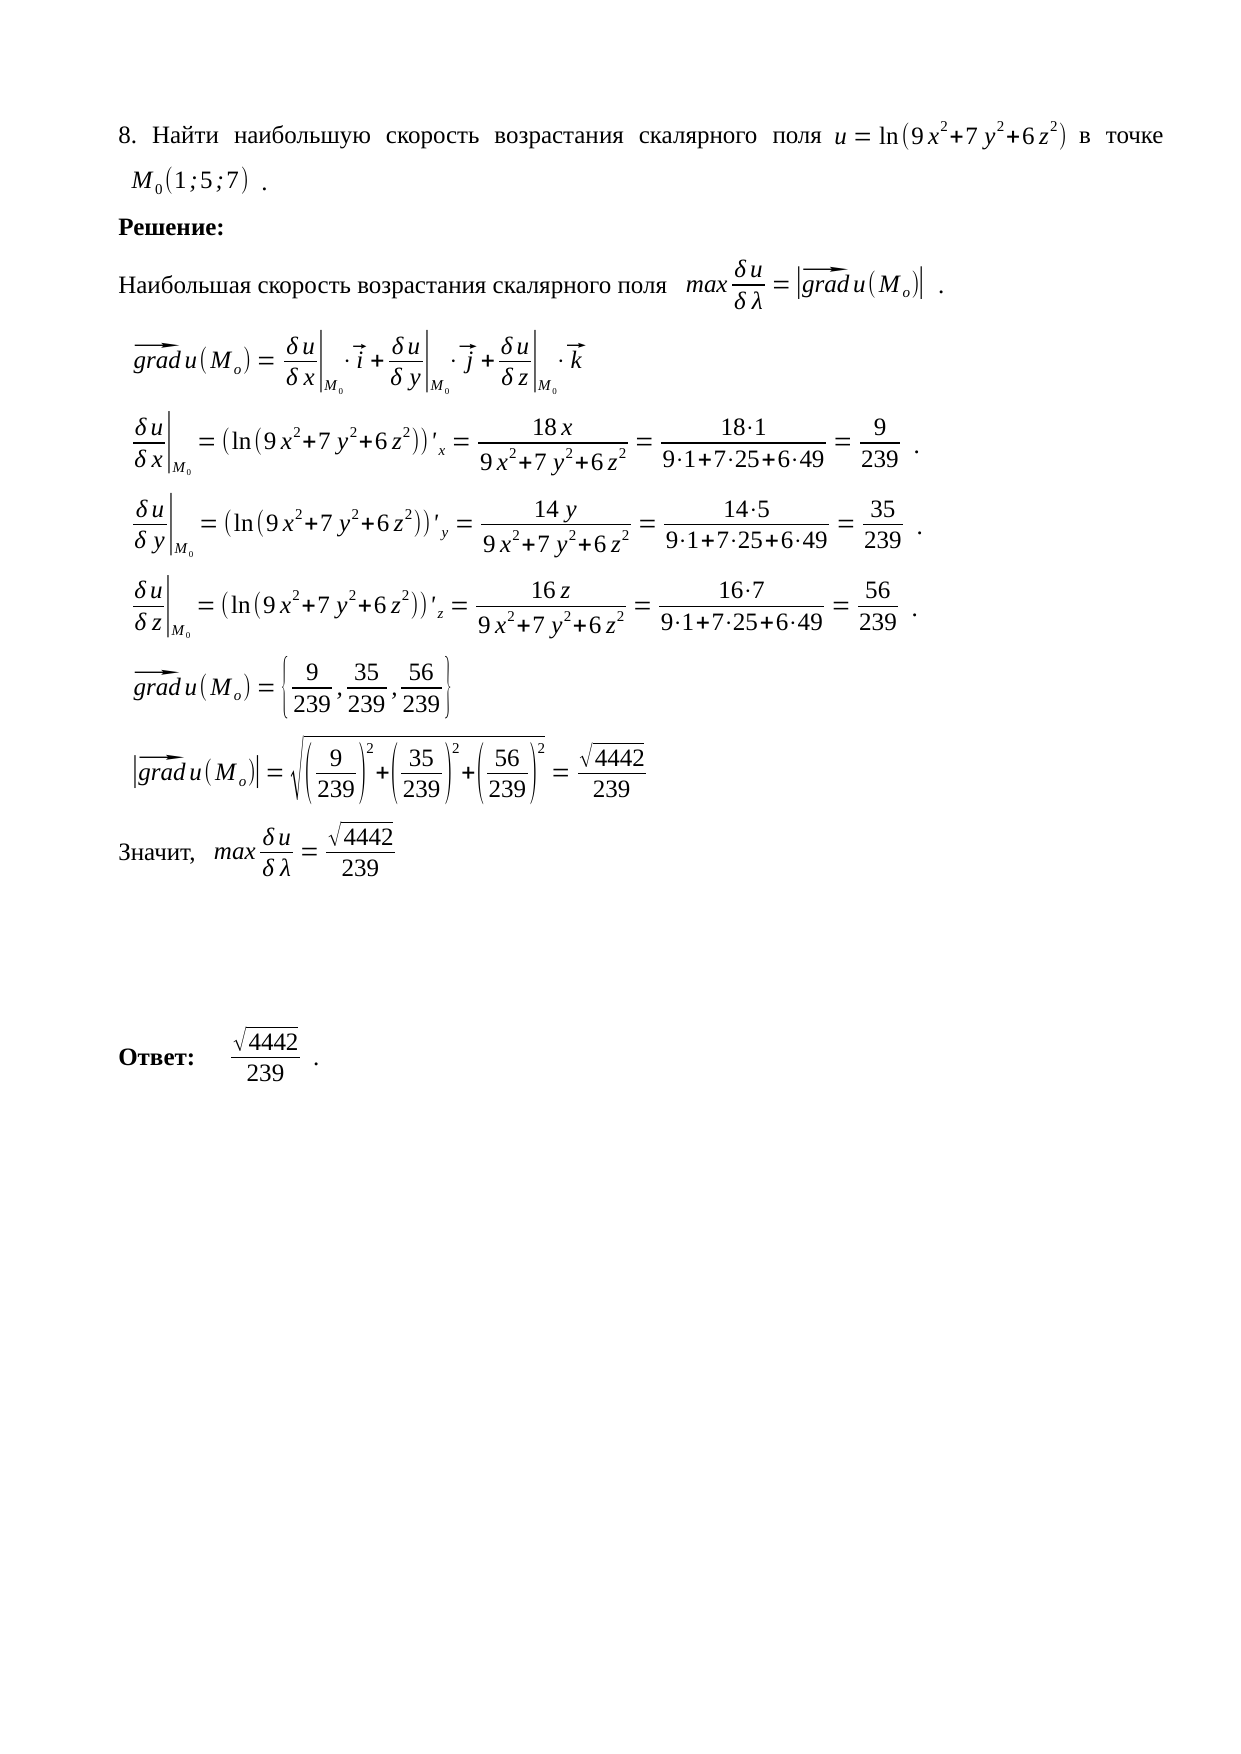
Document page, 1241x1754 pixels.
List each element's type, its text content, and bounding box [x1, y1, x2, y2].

text Ответ: . [118, 1026, 1163, 1087]
text . [118, 411, 1163, 478]
text 8. Найти наибольшую скорость возрастания скалярного поляв точке . [118, 118, 1163, 198]
text Наибольшая скорость возрастания скалярного поля . [118, 255, 1163, 314]
text . [118, 492, 1163, 559]
text Значит, [118, 821, 1163, 882]
text Решение: [118, 212, 1163, 241]
text . [118, 574, 1163, 641]
